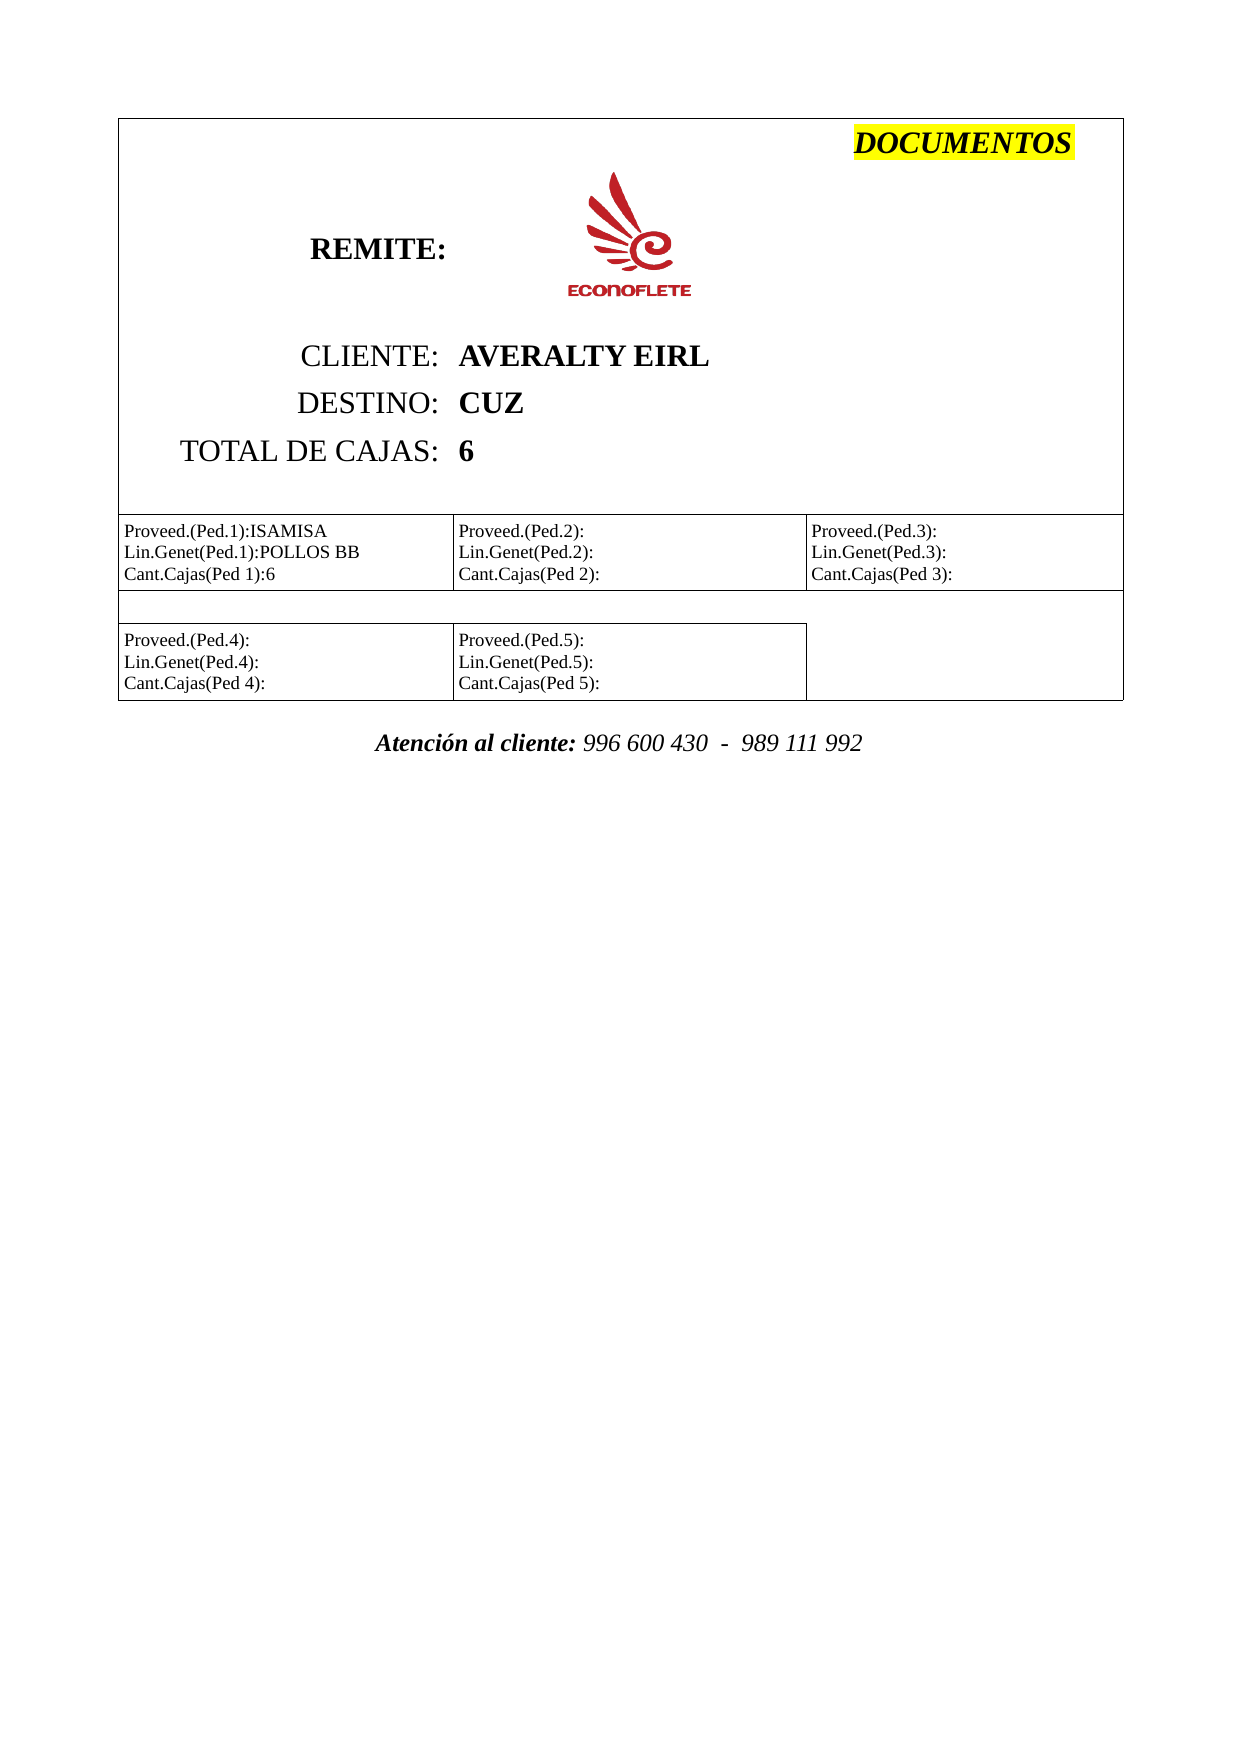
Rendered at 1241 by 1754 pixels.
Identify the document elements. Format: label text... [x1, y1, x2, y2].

table_cell REMITE: [119, 166, 453, 332]
table_cell Proveed.(Ped.5): Lin.Genet(Ped.5): Cant.Cajas(Ped 5): [454, 624, 806, 699]
table_header [453, 119, 806, 166]
table_cell [806, 379, 1123, 426]
picture [552, 171, 707, 297]
table_header [119, 119, 453, 166]
table_cell [806, 591, 1123, 623]
table_cell TOTAL DE CAJAS: [119, 426, 453, 474]
table_cell Proveed.(Ped.1):ISAMISA Lin.Genet(Ped.1):POLLOS BB Cant.Cajas(Ped 1):6 [119, 515, 453, 590]
table_cell [119, 474, 453, 514]
table_cell [453, 474, 806, 514]
table_cell [119, 591, 453, 623]
text Atención al cliente: 996 600 430 - 989 111 992 [118, 728, 1122, 757]
table_cell [807, 623, 1123, 699]
table_cell Proveed.(Ped.4): Lin.Genet(Ped.4): Cant.Cajas(Ped 4): [119, 624, 453, 699]
table_cell Proveed.(Ped.3): Lin.Genet(Ped.3): Cant.Cajas(Ped 3): [807, 515, 1123, 590]
table_cell 6 [453, 426, 1123, 474]
table_cell CUZ [453, 379, 806, 426]
table_cell [806, 474, 1123, 514]
table_cell [806, 166, 1123, 332]
table_cell DESTINO: [119, 379, 453, 426]
table_cell AVERALTY EIRL [453, 332, 1123, 379]
table_cell CLIENTE: [119, 332, 453, 379]
table_cell Proveed.(Ped.2): Lin.Genet(Ped.2): Cant.Cajas(Ped 2): [454, 515, 806, 590]
table_cell [453, 591, 806, 623]
table_cell [453, 166, 806, 332]
table_header DOCUMENTOS [806, 119, 1123, 166]
